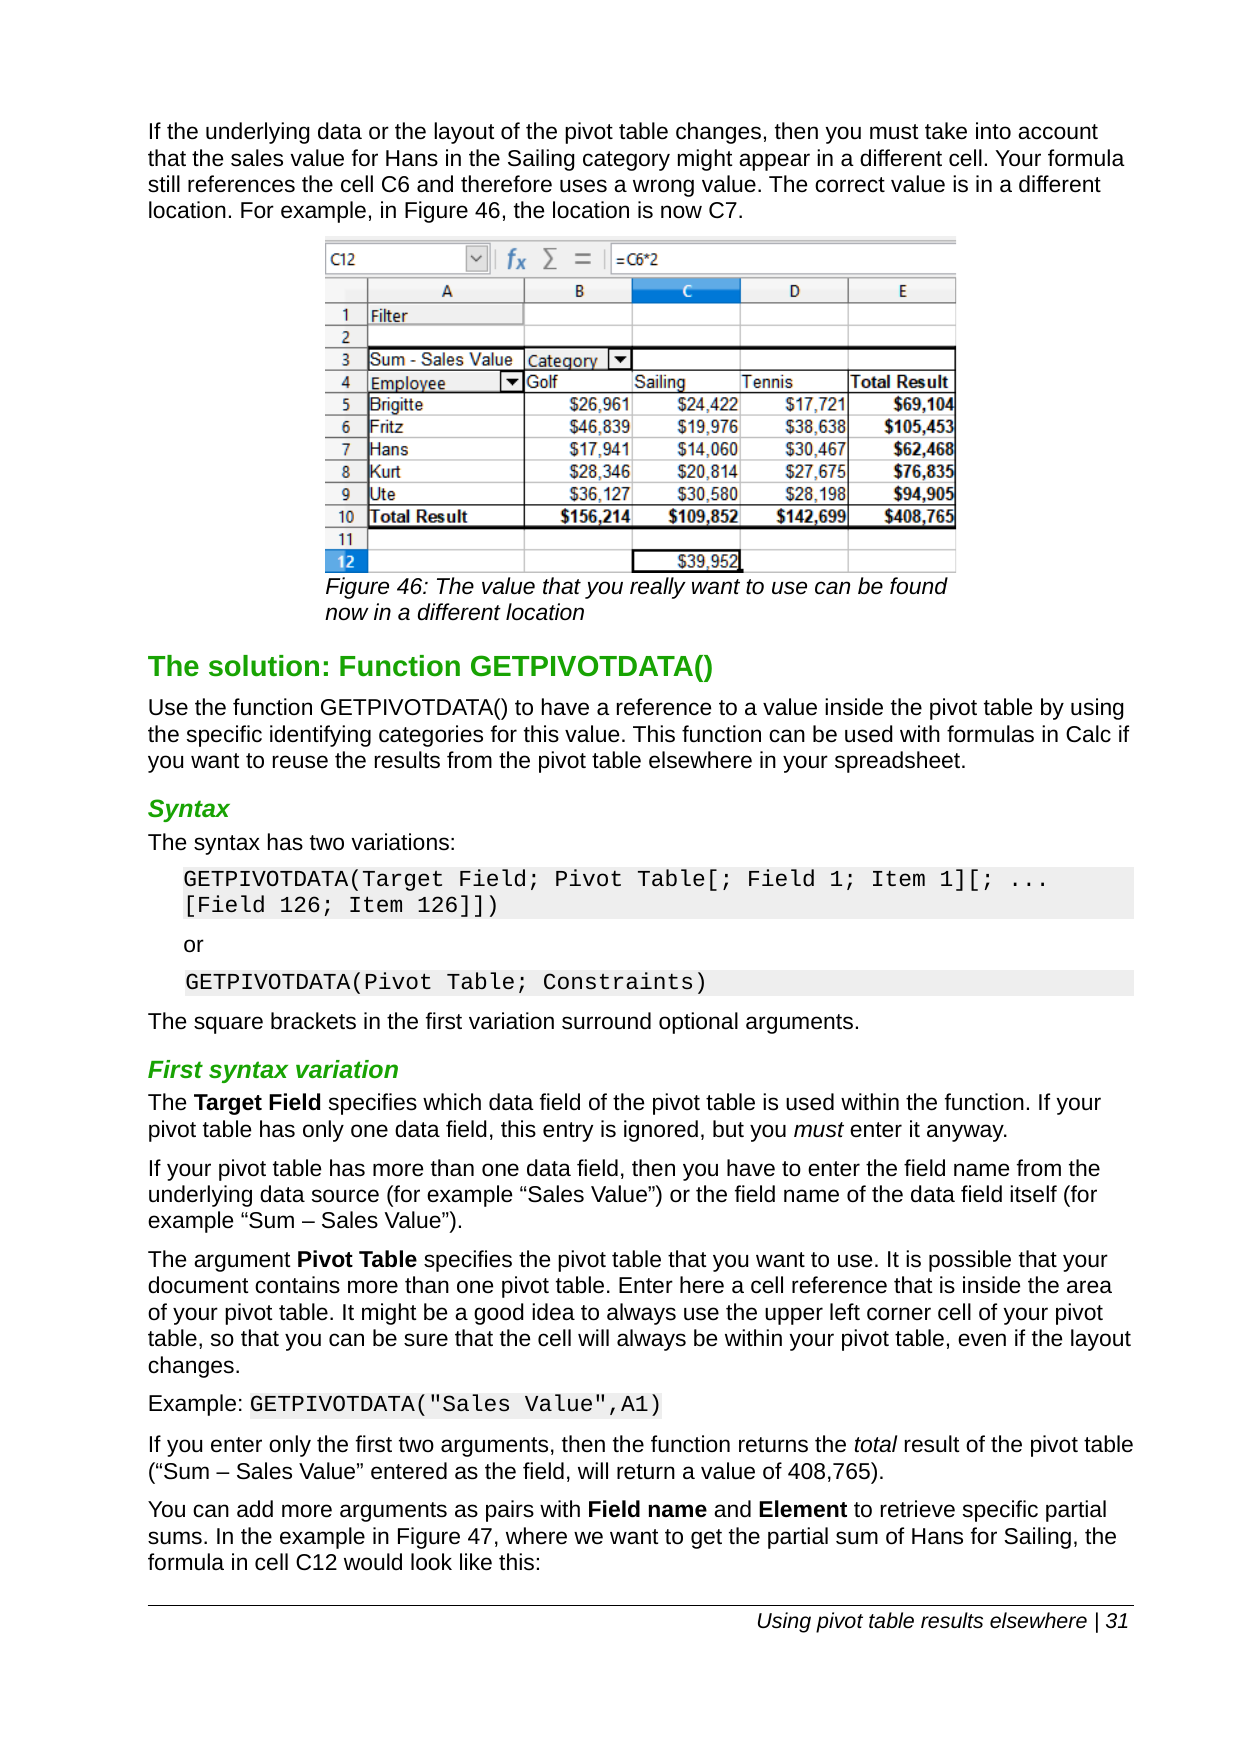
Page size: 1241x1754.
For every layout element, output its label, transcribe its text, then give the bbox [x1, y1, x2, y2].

text GETPIVOTDATA(Target Field; Pivot Table[; Field 1; Item 1][; ... [Field 126; Item 126]]) [183, 867, 1134, 919]
text If the underlying data or the layout of the pivot table changes, then you must take into account that the sales value for Hans in the Sailing category might appear in a different cell. Your formula still references the cell C6 and therefore uses a wrong value. The correct value is in a different location. For example, in Figure 46, the location is now C7. [148, 118, 1134, 223]
text Example: GETPIVOTDATA("Sales Value",A1) [148, 1390, 1134, 1419]
text The Target Field specifies which data field of the pivot table is used within the function. If your pivot table has only one data field, this entry is ignored, but you must enter it anyway. [148, 1089, 1134, 1142]
text GETPIVOTDATA(Pivot Table; Constraints) [708, 970, 1134, 996]
subtitle The solution: Function GETPIVOTDATA() [148, 649, 1134, 682]
list The syntax has two variations: [148, 829, 1134, 855]
text If you enter only the first two arguments, then the function returns the total result of the pivot table (“Sum – Sales Value” entered as the field, will return a value of 408,765). [148, 1431, 1134, 1484]
text Figure 46: The value that you really want to use can be found now in a different location [325, 573, 956, 625]
subtitle Syntax [148, 794, 1134, 823]
text You can add more arguments as pairs with Field name and Element to retrieve specific partial sums. In the example in Figure 47, where we want to get the partial sum of Hans for Sailing, the formula in cell C12 would look like this: [148, 1496, 1134, 1576]
text The argument Pivot Table specifies the pivot table that you want to use. It is possible that your document contains more than one pivot table. Enter here a cell reference that is inside the area of your pivot table. It might be a good idea to always use the upper left corner cell of your pivot table, so that you can be sure that the cell will always be within your pivot table, even if the layout changes. [148, 1246, 1134, 1378]
text Use the function GETPIVOTDATA() to have a reference to a value inside the pivot table by using the specific identifying categories for this value. This function can be used with formulas in Calc if you want to reuse the results from the pivot table elsewhere in your spreadsheet. [148, 694, 1134, 773]
text The square brackets in the first variation surround optional arguments. [148, 1008, 1134, 1034]
picture [325, 236, 957, 573]
subtitle First syntax variation [148, 1055, 1134, 1083]
text or [183, 931, 1134, 957]
text If your pivot table has more than one data field, then you have to enter the field name from the underlying data source (for example “Sales Value”) or the field name of the data field itself (for example “Sum – Sales Value”). [148, 1154, 1134, 1234]
